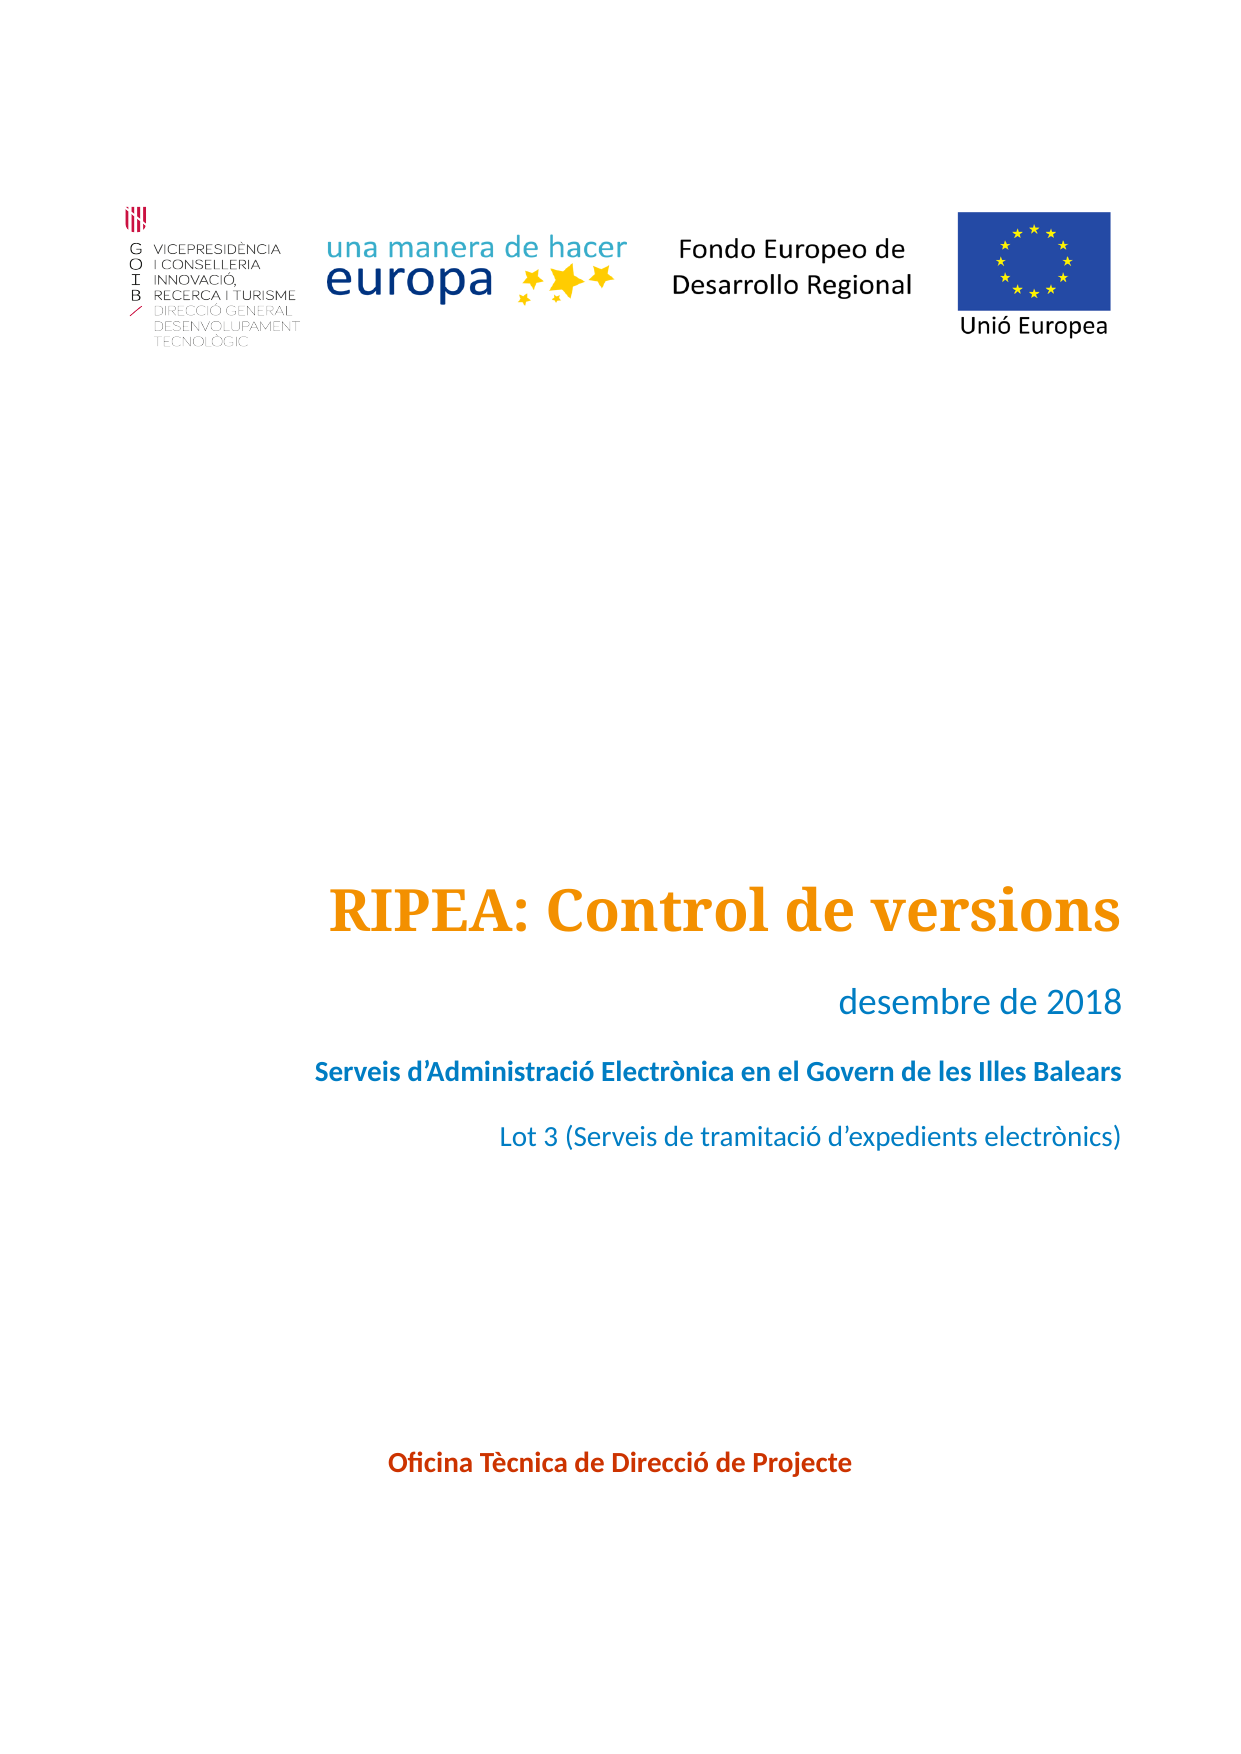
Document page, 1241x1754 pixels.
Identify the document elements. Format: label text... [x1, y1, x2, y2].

text desembre de 2018 [118, 978, 1122, 1024]
picture [118, 202, 308, 351]
picture [321, 202, 1122, 352]
text Serveis d’Administració Electrònica en el Govern de les Illes Balears [118, 1053, 1122, 1089]
text RIPEA: Control de versions [118, 869, 1122, 949]
text Lot 3 (Serveis de tramitació d’expedients electrònics) [118, 1118, 1122, 1154]
text Oficina Tècnica de Direcció de Projecte [118, 1444, 1122, 1480]
